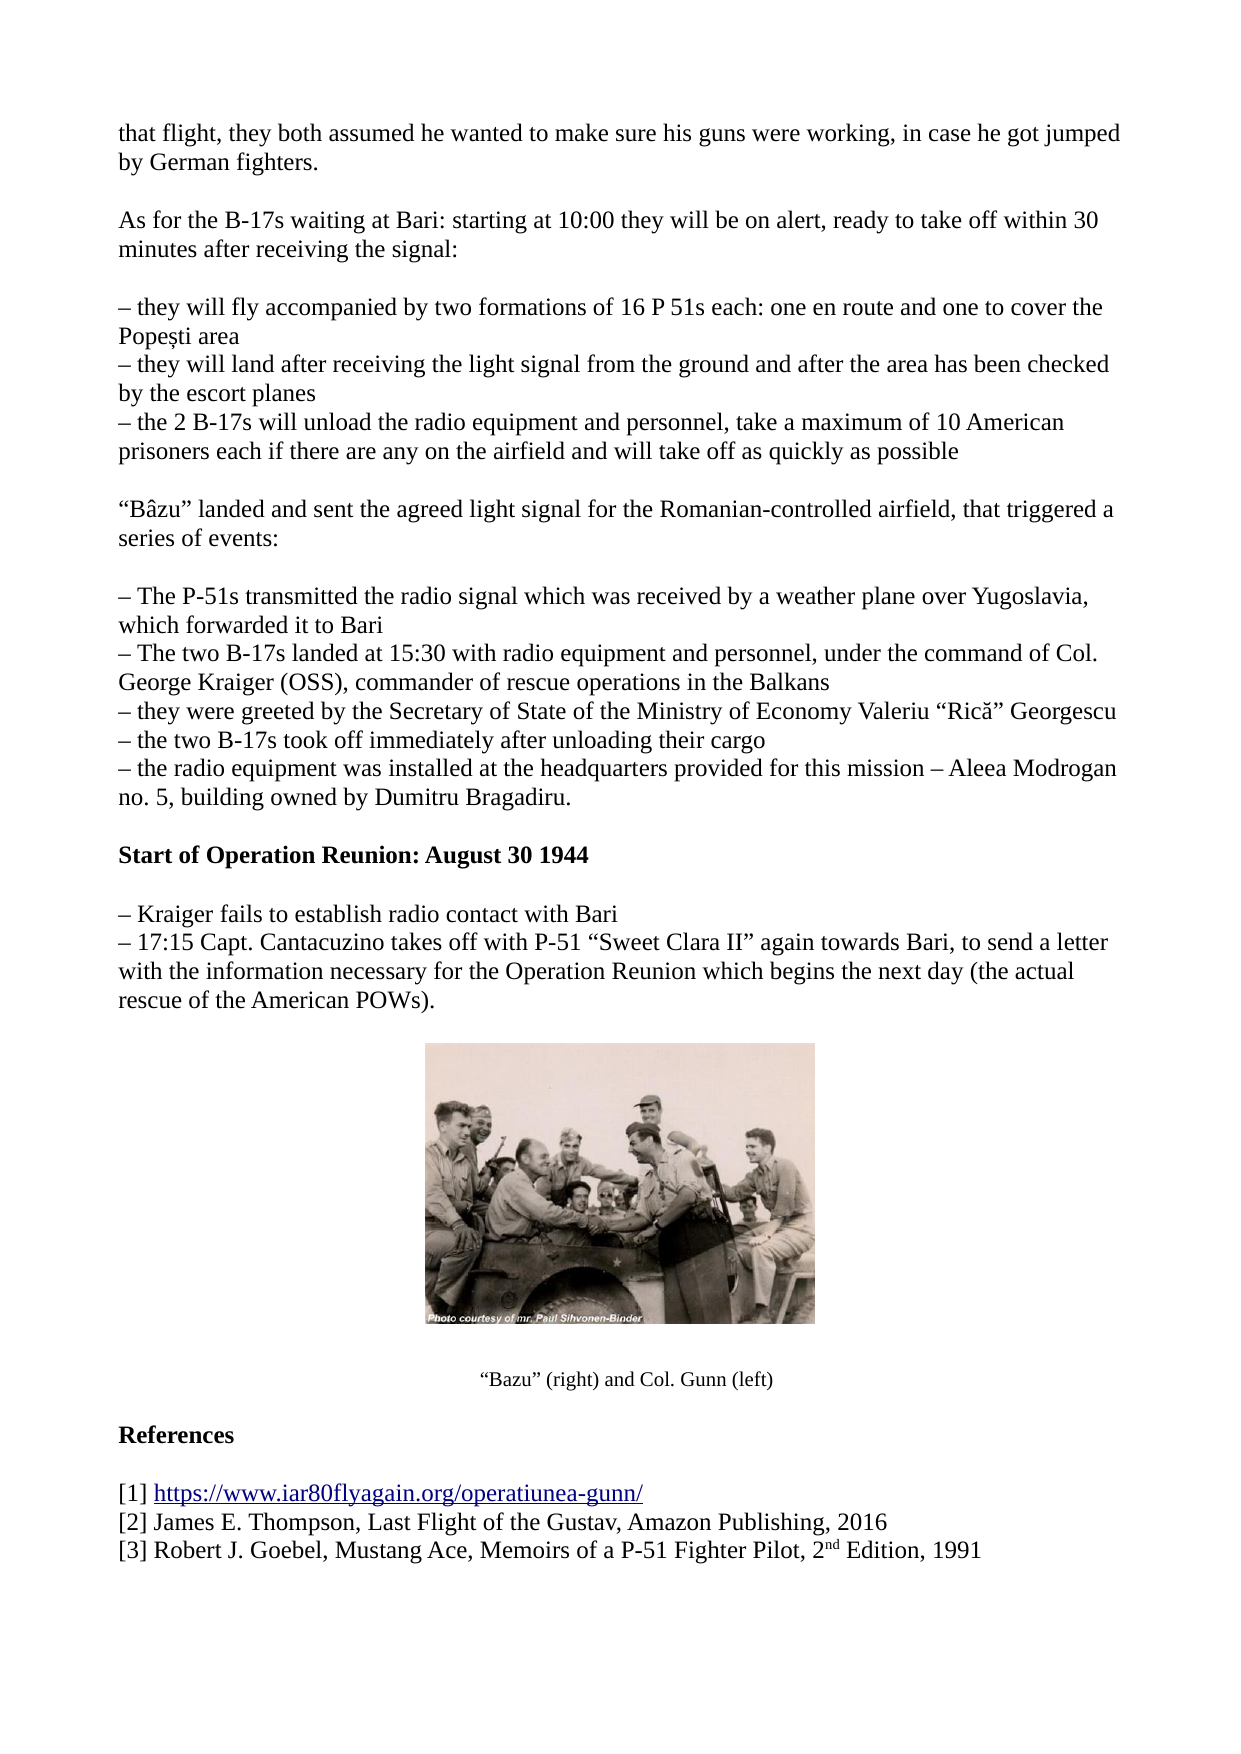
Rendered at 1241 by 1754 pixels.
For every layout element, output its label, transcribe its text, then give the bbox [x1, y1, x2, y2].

text [1] https://www.iar80flyagain.org/operatiunea-gunn/ [118, 1478, 1122, 1507]
text “Bâzu” landed and sent the agreed light signal for the Romanian-controlled airfield, that triggered a series of events: [118, 494, 1122, 552]
text – The two B-17s landed at 15:30 with radio equipment and personnel, under the command of Col. George Kraiger (OSS), commander of rescue operations in the Balkans [118, 638, 1122, 696]
text – the radio equipment was installed at the headquarters provided for this mission – Aleea Modrogan no. 5, building owned by Dumitru Bragadiru. [118, 753, 1122, 811]
text – they will fly accompanied by two formations of 16 P 51s each: one en route and one to cover the Popești area [118, 292, 1122, 349]
text – Kraiger fails to establish radio contact with Bari [118, 899, 1122, 927]
text – the 2 B-17s will unload the radio equipment and personnel, take a maximum of 10 American prisoners each if there are any on the airfield and will take off as quickly as possible [118, 407, 1122, 464]
text [3] Robert J. Goebel, Mustang Ace, Memoirs of a P-51 Fighter Pilot, 2nd Edition, 1991 [118, 1536, 1122, 1564]
text – they will land after receiving the light signal from the ground and after the area has been checked by the escort planes [118, 349, 1122, 407]
text [2] James E. Thompson, Last Flight of the Gustav, Amazon Publishing, 2016 [118, 1507, 1122, 1536]
text Start of Operation Reunion: August 30 1944 [118, 841, 1122, 869]
text – 17:15 Capt. Cantacuzino takes off with P-51 “Sweet Clara II” again towards Bari, to send a letter with the information necessary for the Operation Reunion which begins the next day (the actual rescue of the American POWs). [118, 927, 1122, 1014]
text – the two B-17s took off immediately after unloading their cargo [118, 725, 1122, 753]
text – The P-51s transmitted the radio signal which was received by a weather plane over Yugoslavia, which forwarded it to Bari [118, 581, 1122, 638]
text – they were greeted by the Secretary of State of the Ministry of Economy Valeriu “Rică” Georgescu [118, 696, 1122, 725]
picture [425, 1043, 815, 1324]
text References [118, 1421, 1122, 1449]
text that flight, they both assumed he wanted to make sure his guns were working, in case he got jumped by German fighters. [118, 118, 1122, 176]
text As for the B-17s waiting at Bari: starting at 10:00 they will be on alert, ready to take off within 30 minutes after receiving the signal: [118, 205, 1122, 263]
text “Bazu” (right) and Col. Gunn (left) [118, 1363, 1122, 1392]
